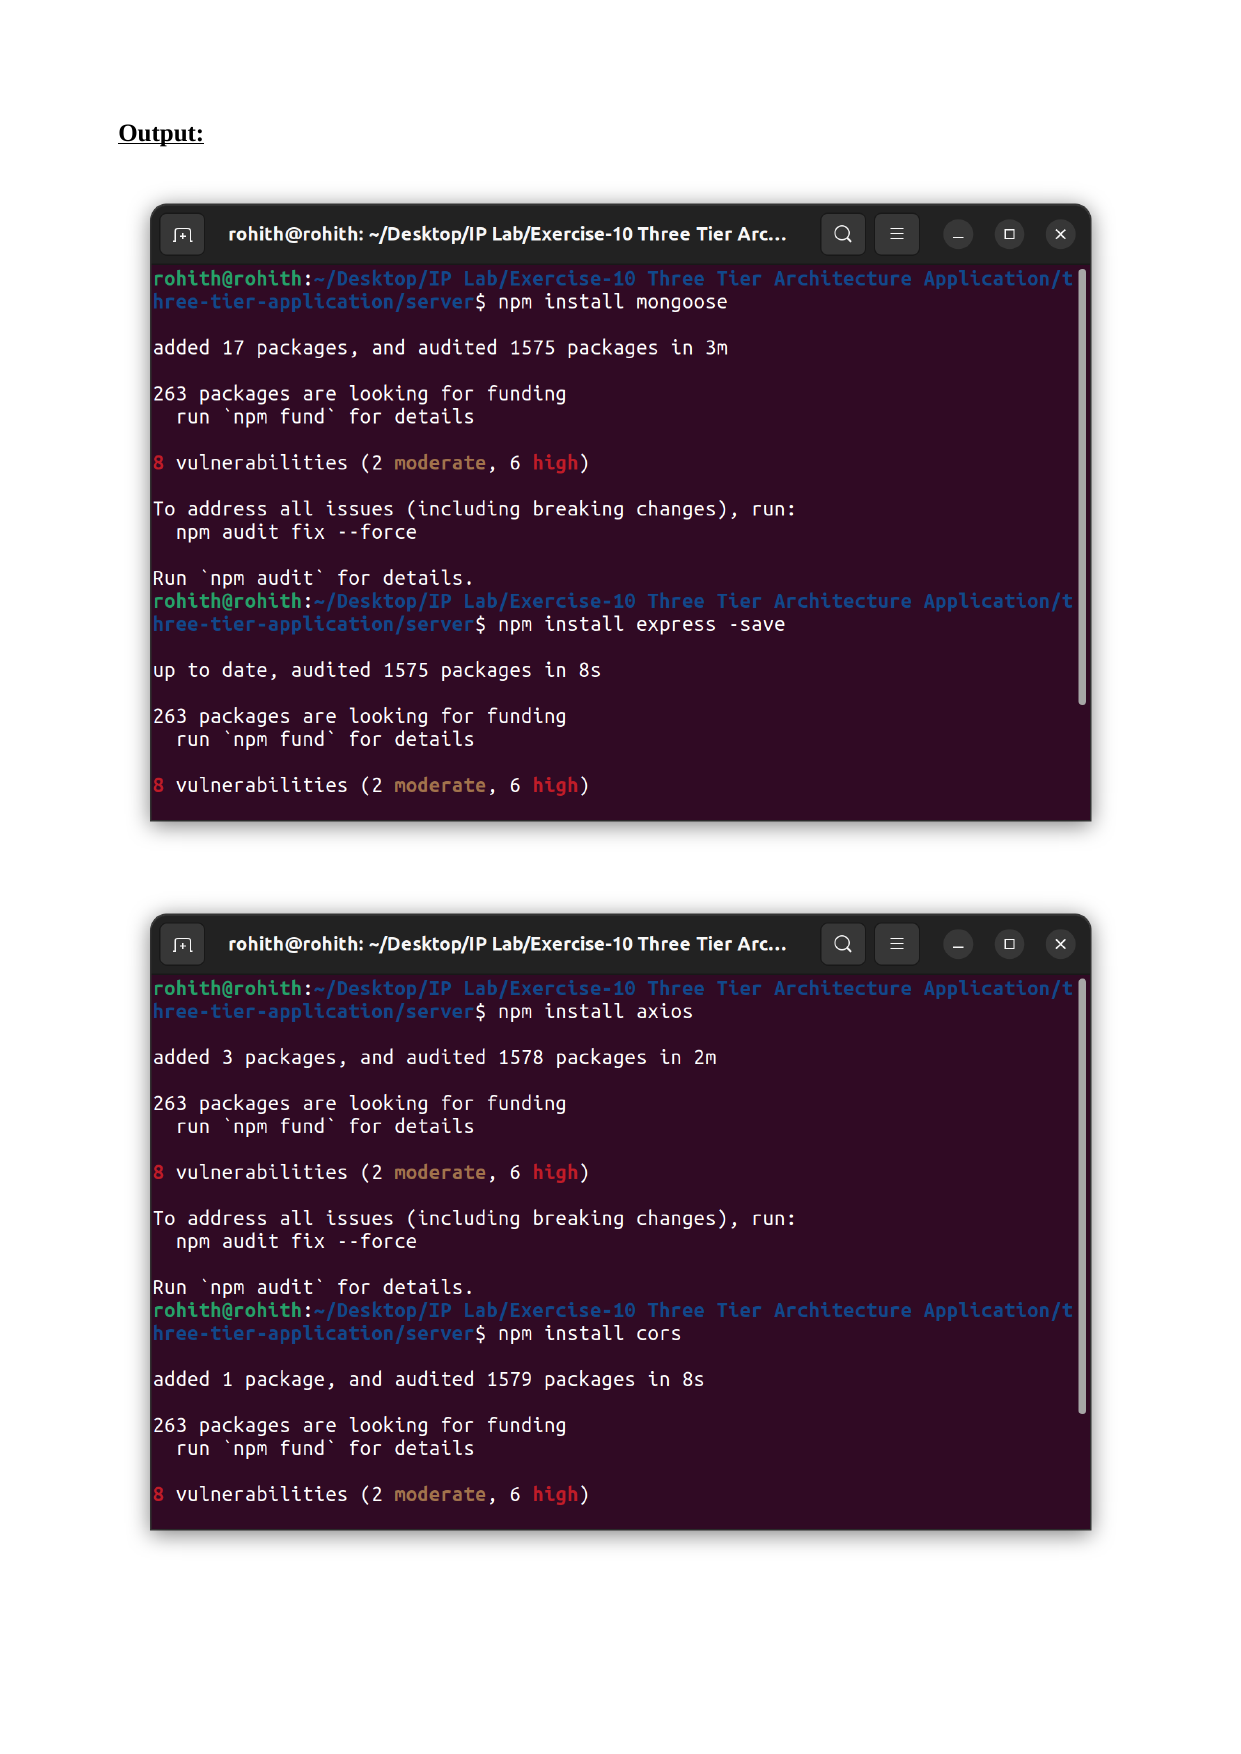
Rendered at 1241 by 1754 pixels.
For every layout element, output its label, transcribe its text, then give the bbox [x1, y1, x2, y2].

picture [118, 885, 1123, 1566]
picture [118, 175, 1123, 857]
text Output: [118, 118, 1122, 147]
